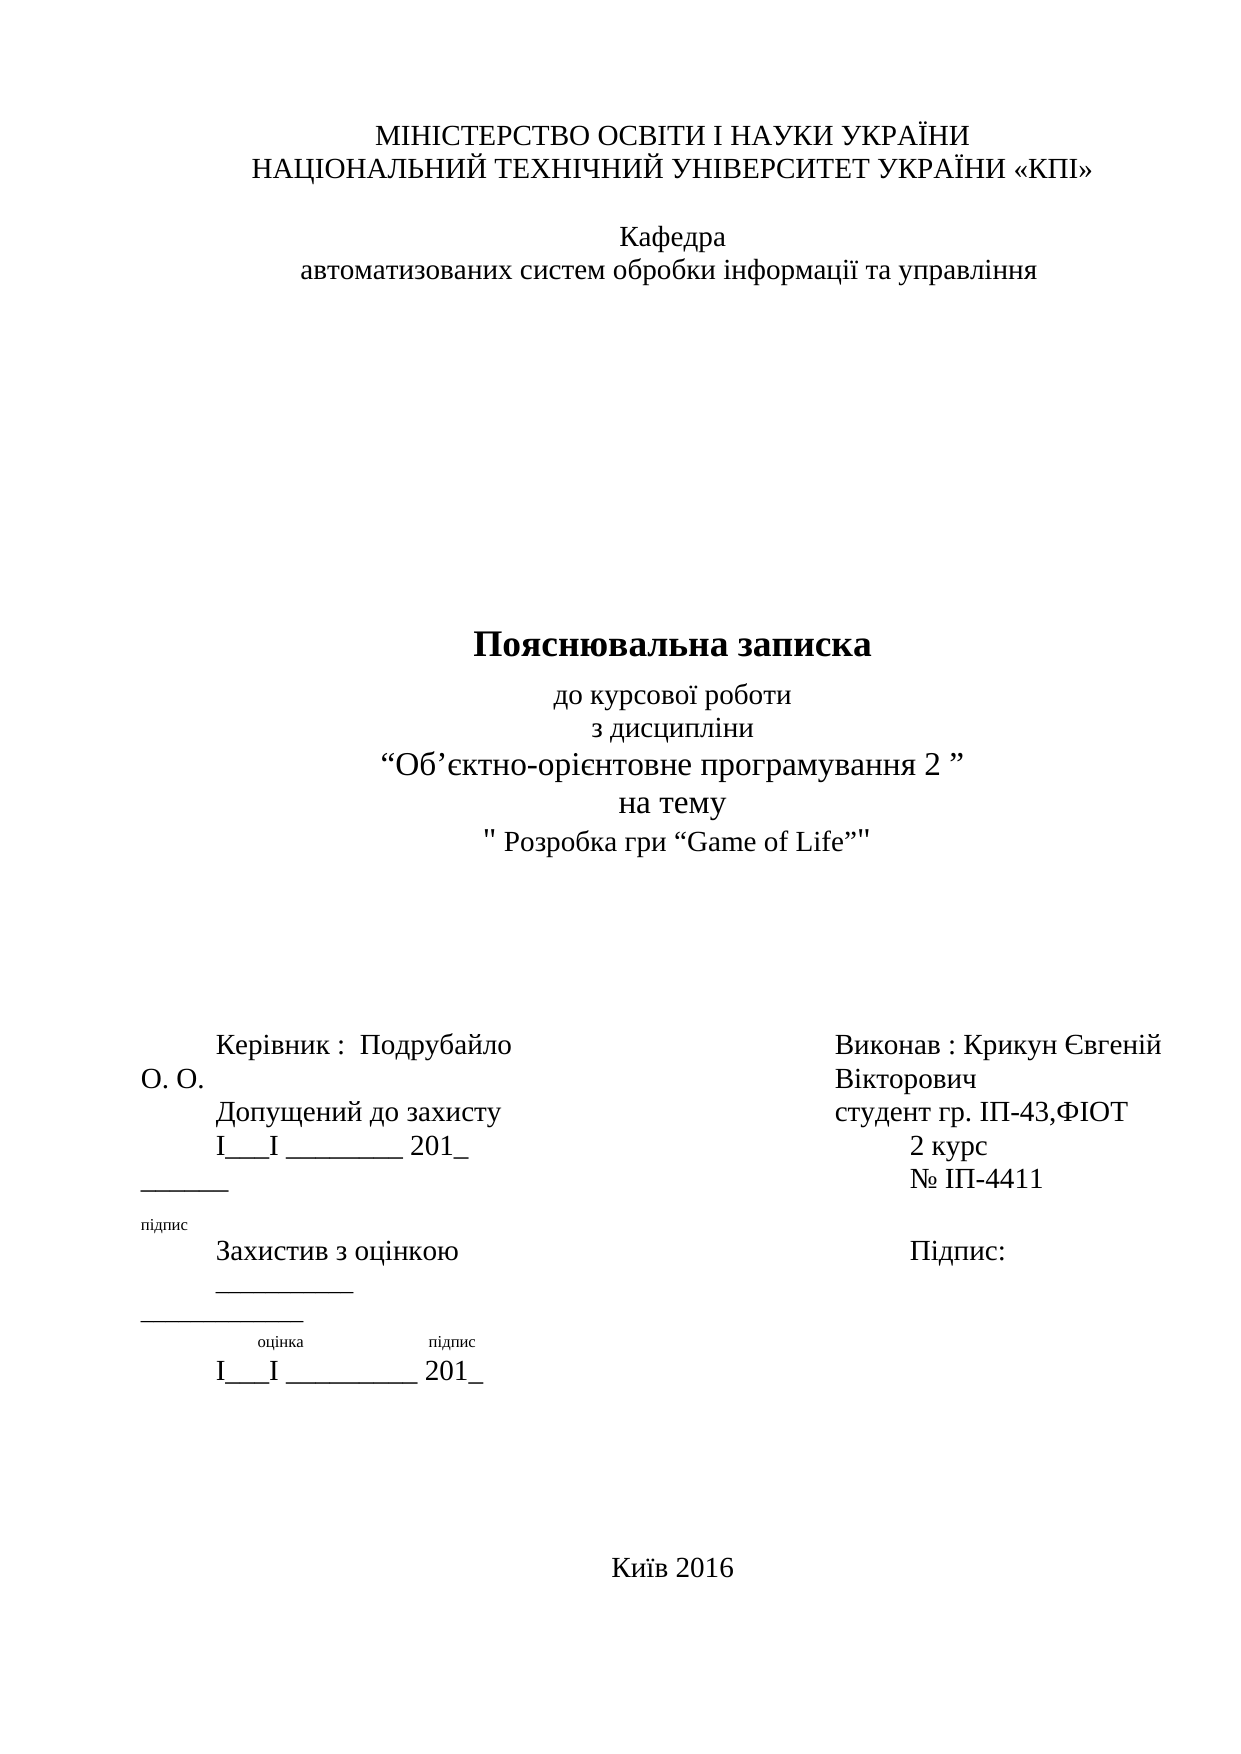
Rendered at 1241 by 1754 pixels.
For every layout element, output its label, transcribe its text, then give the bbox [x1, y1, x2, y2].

text НАЦІОНАЛЬНИЙ ТЕХНІЧНИЙ УНІВЕРСИТЕТ УКРАЇНИ «КПІ» [118, 152, 1152, 185]
text " Розробка гри “Game of Life”" [118, 821, 1152, 859]
table_cell [543, 1095, 823, 1128]
text з дисципліни [118, 710, 1152, 744]
table_cell [543, 1128, 823, 1233]
table_cell Захистив з оцінкою ___________ _____________ оцінка підпис І___І _________ 201_ [129, 1234, 543, 1411]
table_cell 2 курс № IП-4411 [823, 1128, 1178, 1233]
table_cell Допущений до захисту [129, 1095, 543, 1128]
table_cell [543, 1234, 823, 1411]
text Кафедра [118, 219, 1152, 252]
table_header Виконав : Крикун Євгеній Вікторович [823, 1028, 1178, 1094]
table_header [543, 1028, 823, 1094]
table_cell Підпис: [823, 1234, 1178, 1411]
text Київ 2016 [118, 1550, 1152, 1583]
text “Об’єктно-орієнтовне програмування 2 ” [118, 744, 1152, 782]
text до курсової роботи [118, 677, 1152, 710]
table_cell І___І ________ 201_ ______ підпис [129, 1128, 543, 1233]
text МІНІСТЕРСТВО ОСВІТИ І НАУКИ УКРАЇНИ [118, 118, 1152, 152]
text на тему [118, 782, 1152, 821]
text автоматизованих систем обробки інформації та управління [118, 252, 1152, 286]
table_header Керівник : Подрубайло О. О. [129, 1028, 543, 1094]
table_cell студент гр. ІП-43,ФІОТ [823, 1095, 1178, 1128]
text Пояснювальна записка [118, 621, 1152, 664]
